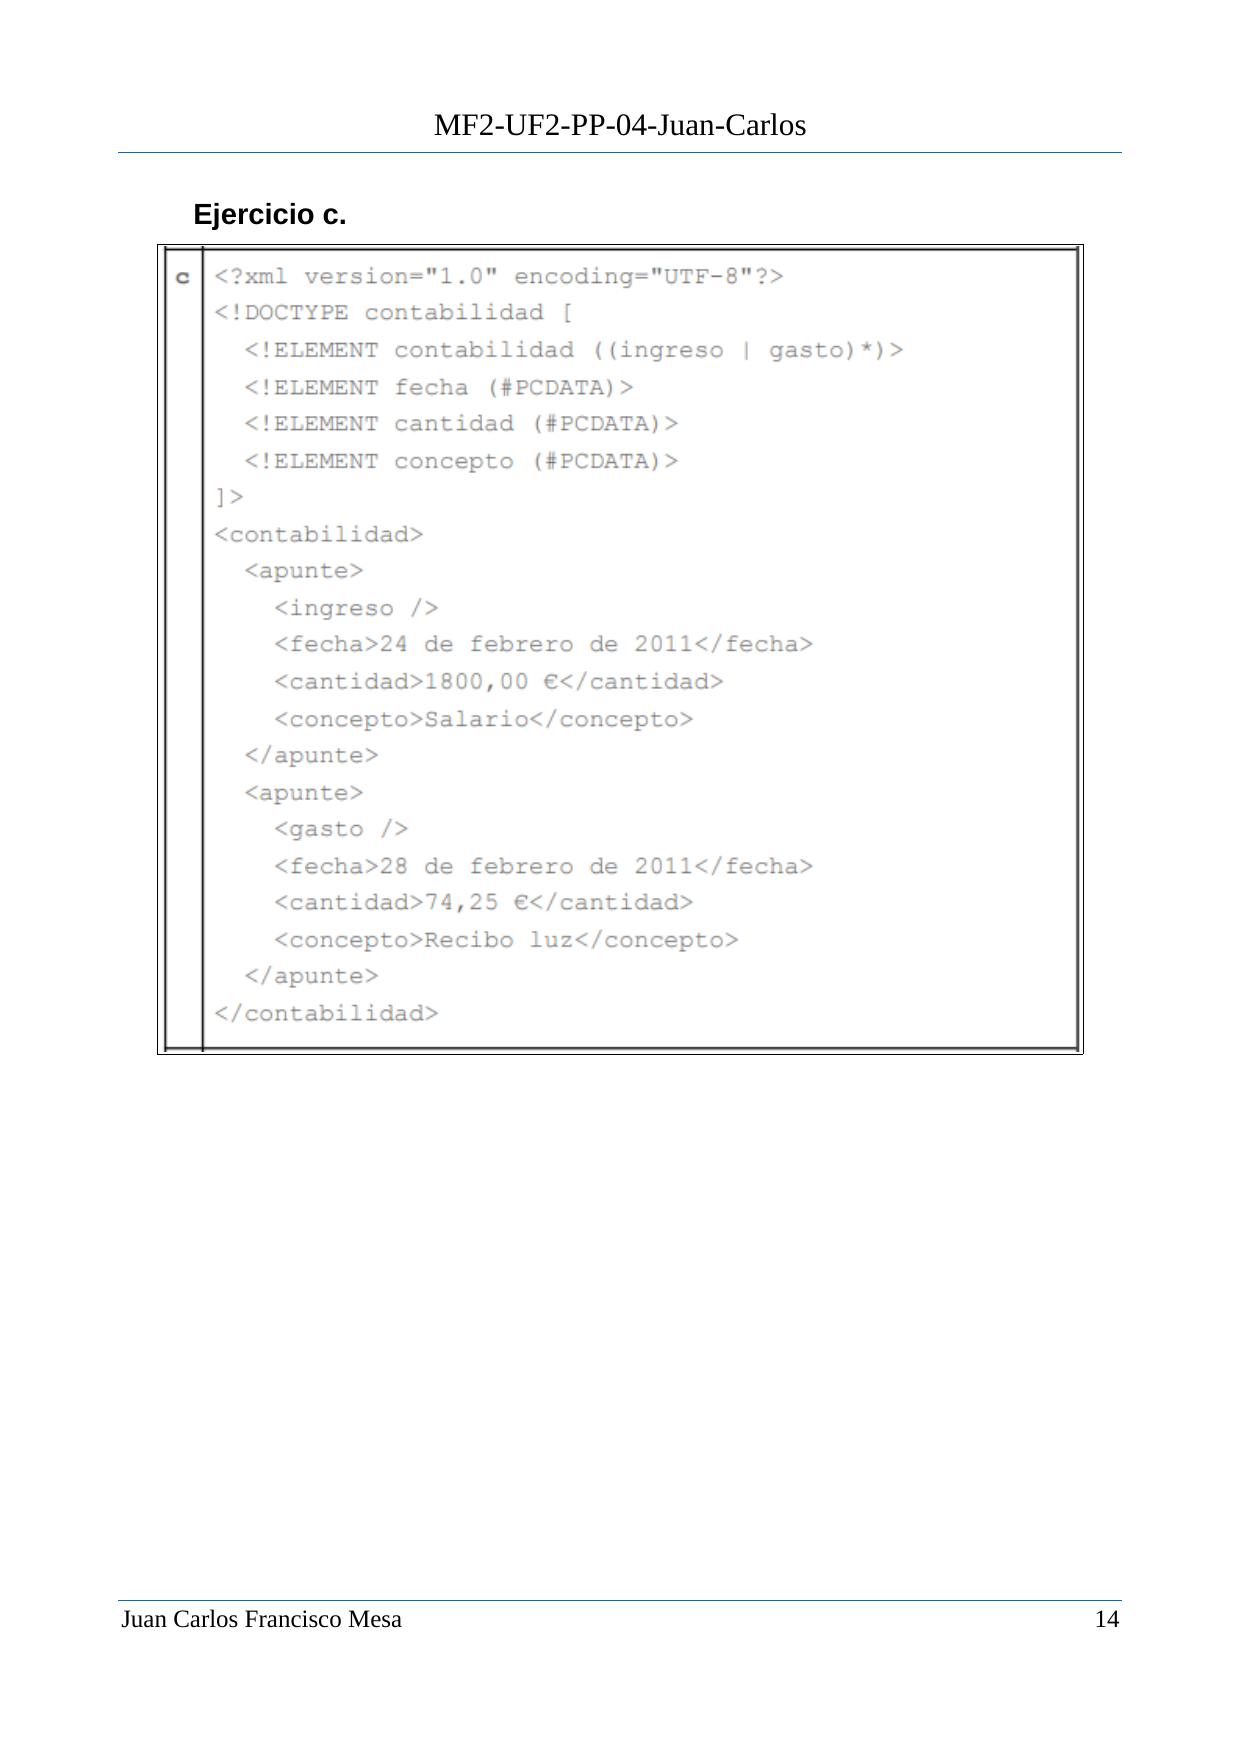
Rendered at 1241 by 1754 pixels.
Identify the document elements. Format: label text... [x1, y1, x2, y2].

subtitle Ejercicio c. [193, 197, 1122, 231]
picture [160, 246, 1081, 1052]
